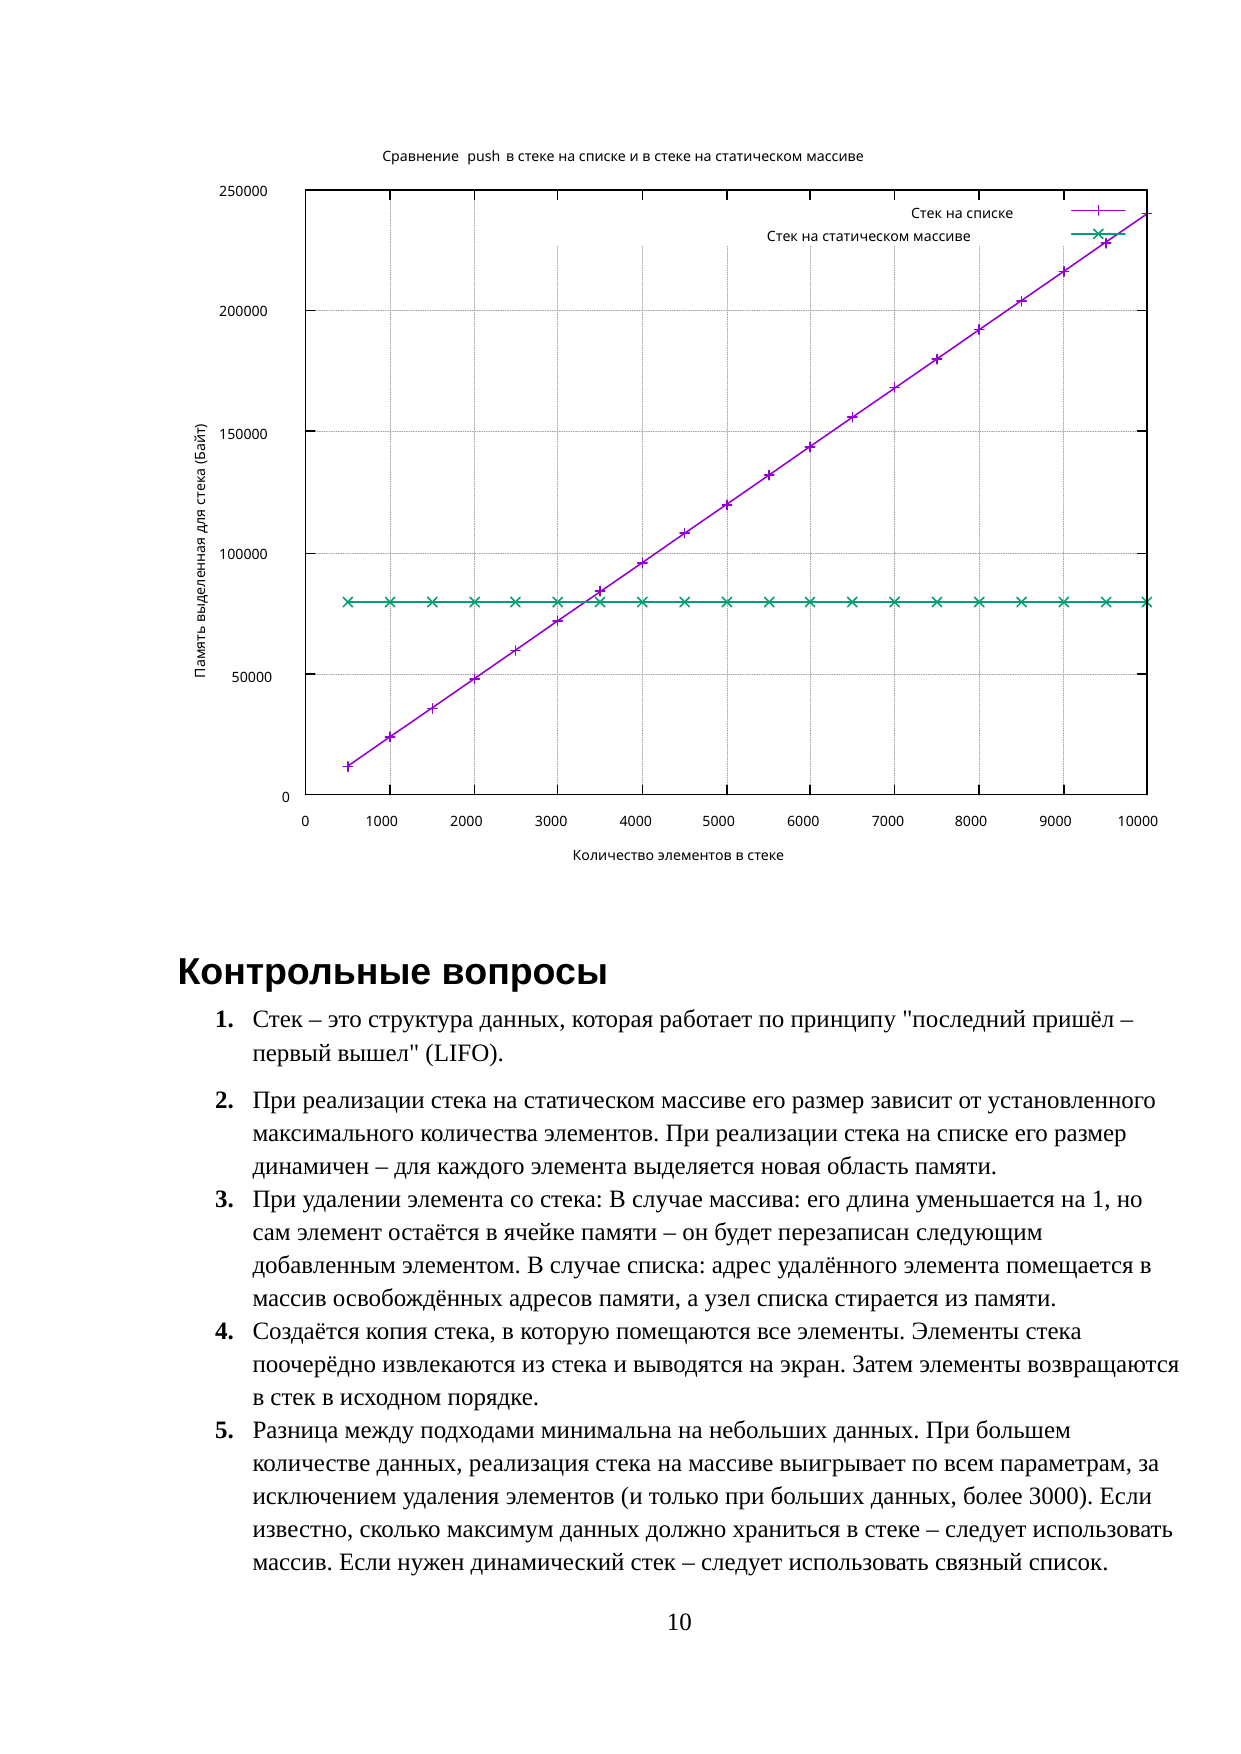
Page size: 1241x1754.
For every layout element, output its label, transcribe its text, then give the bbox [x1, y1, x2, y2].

list Создаётся копия стека, в которую помещаются все элементы. Элементы стека поочерёдно извлекаются из стека и выводятся на экран. Затем элементы возвращаются в стек в исходном порядке. [215, 1316, 1181, 1411]
list Стек – это структура данных, которая работает по принципу "последний пришёл – первый вышел" (LIFO). [215, 1004, 1181, 1066]
subtitle Контрольные вопросы [177, 949, 1181, 992]
list При реализации стека на статическом массиве его размер зависит от установленного максимального количества элементов. При реализации стека на списке его размер динамичен – для каждого элемента выделяется новая область памяти. [215, 1085, 1181, 1180]
list При удалении элемента со стека: В случае массива: его длина уменьшается на 1, но сам элемент остаётся в ячейке памяти – он будет перезаписан следующим добавленным элементом. В случае списка: адрес удалённого элемента помещается в массив освобождённых адресов памяти, а узел списка стирается из памяти. [215, 1184, 1181, 1312]
list Разница между подходами минимальна на небольших данных. При большем количестве данных, реализация стека на массиве выигрывает по всем параметрам, за исключением удаления элементов (и только при больших данных, более 3000). Если известно, сколько максимум данных должно храниться в стеке – следует использовать массив. Если нужен динамический стек – следует использовать связный список. [215, 1415, 1181, 1576]
